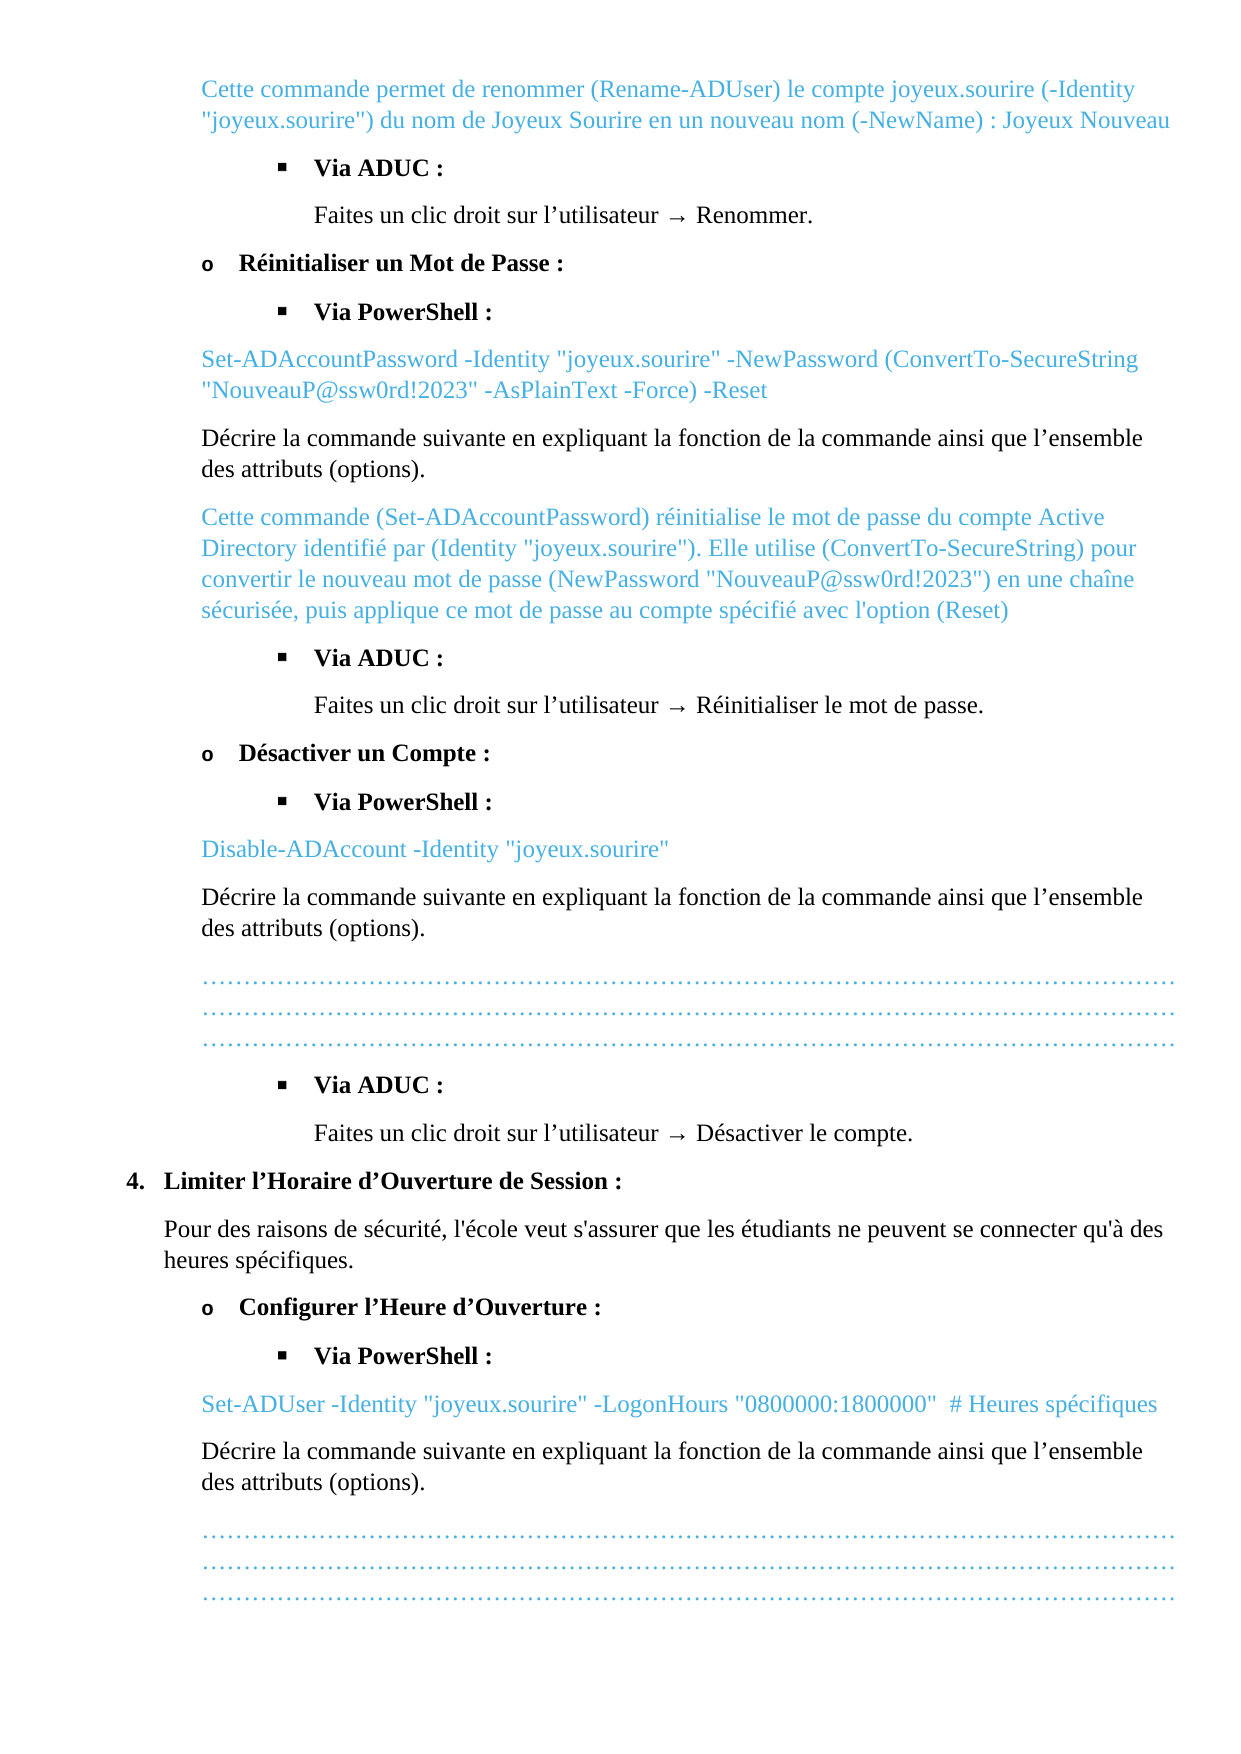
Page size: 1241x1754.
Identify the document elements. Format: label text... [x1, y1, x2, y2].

text ……………………………………………………………………………………………………………………………………………………………………………………………………………………………………………………………………………………………………………………… [201, 1515, 1181, 1606]
text Pour des raisons de sécurité, l'école veut s'assurer que les étudiants ne peuvent se connecter qu'à des heures spécifiques. [164, 1214, 1181, 1273]
text Disable-ADAccount -Identity "joyeux.sourire" [201, 834, 1181, 863]
text Décrire la commande suivante en expliquant la fonction de la commande ainsi que l’ensemble des attributs (options). [201, 423, 1181, 483]
list Via ADUC : [276, 1071, 1181, 1099]
list Via ADUC : [276, 643, 1181, 671]
list Via ADUC : [276, 153, 1181, 181]
text Cette commande permet de renommer (Rename-ADUser) le compte joyeux.sourire (-Identity "joyeux.sourire") du nom de Joyeux Sourire en un nouveau nom (-NewName) : Joyeux Nouveau [201, 74, 1181, 134]
text Cette commande (Set-ADAccountPassword) réinitialise le mot de passe du compte Active Directory identifié par (Identity "joyeux.sourire"). Elle utilise (ConvertTo-SecureString) pour convertir le nouveau mot de passe (NewPassword "NouveauP@ssw0rd!2023") en une chaîne sécurisée, puis applique ce mot de passe au compte spécifié avec l'option (Reset) [201, 502, 1181, 624]
text Décrire la commande suivante en expliquant la fonction de la commande ainsi que l’ensemble des attributs (options). [201, 882, 1181, 942]
text Décrire la commande suivante en expliquant la fonction de la commande ainsi que l’ensemble des attributs (options). [201, 1436, 1181, 1496]
text Set-ADAccountPassword -Identity "joyeux.sourire" -NewPassword (ConvertTo-SecureString "NouveauP@ssw0rd!2023" -AsPlainText -Force) -Reset [201, 344, 1181, 404]
text Faites un clic droit sur l’utilisateur → Renommer. [314, 200, 1181, 229]
text Set-ADUser -Identity "joyeux.sourire" -LogonHours "0800000:1800000" # Heures spécifiques [201, 1389, 1181, 1417]
list Réinitialiser un Mot de Passe : [201, 248, 1181, 278]
text Faites un clic droit sur l’utilisateur → Désactiver le compte. [314, 1118, 1181, 1147]
text ……………………………………………………………………………………………………………………………………………………………………………………………………………………………………………………………………………………………………………………… [201, 961, 1181, 1052]
list Limiter l’Horaire d’Ouverture de Session : [126, 1166, 1181, 1195]
list Via PowerShell : [276, 1341, 1181, 1370]
list Via PowerShell : [276, 297, 1181, 325]
list Via PowerShell : [276, 787, 1181, 815]
text Faites un clic droit sur l’utilisateur → Réinitialiser le mot de passe. [314, 690, 1181, 719]
list Configurer l’Heure d’Ouverture : [201, 1292, 1181, 1322]
list Désactiver un Compte : [201, 738, 1181, 768]
